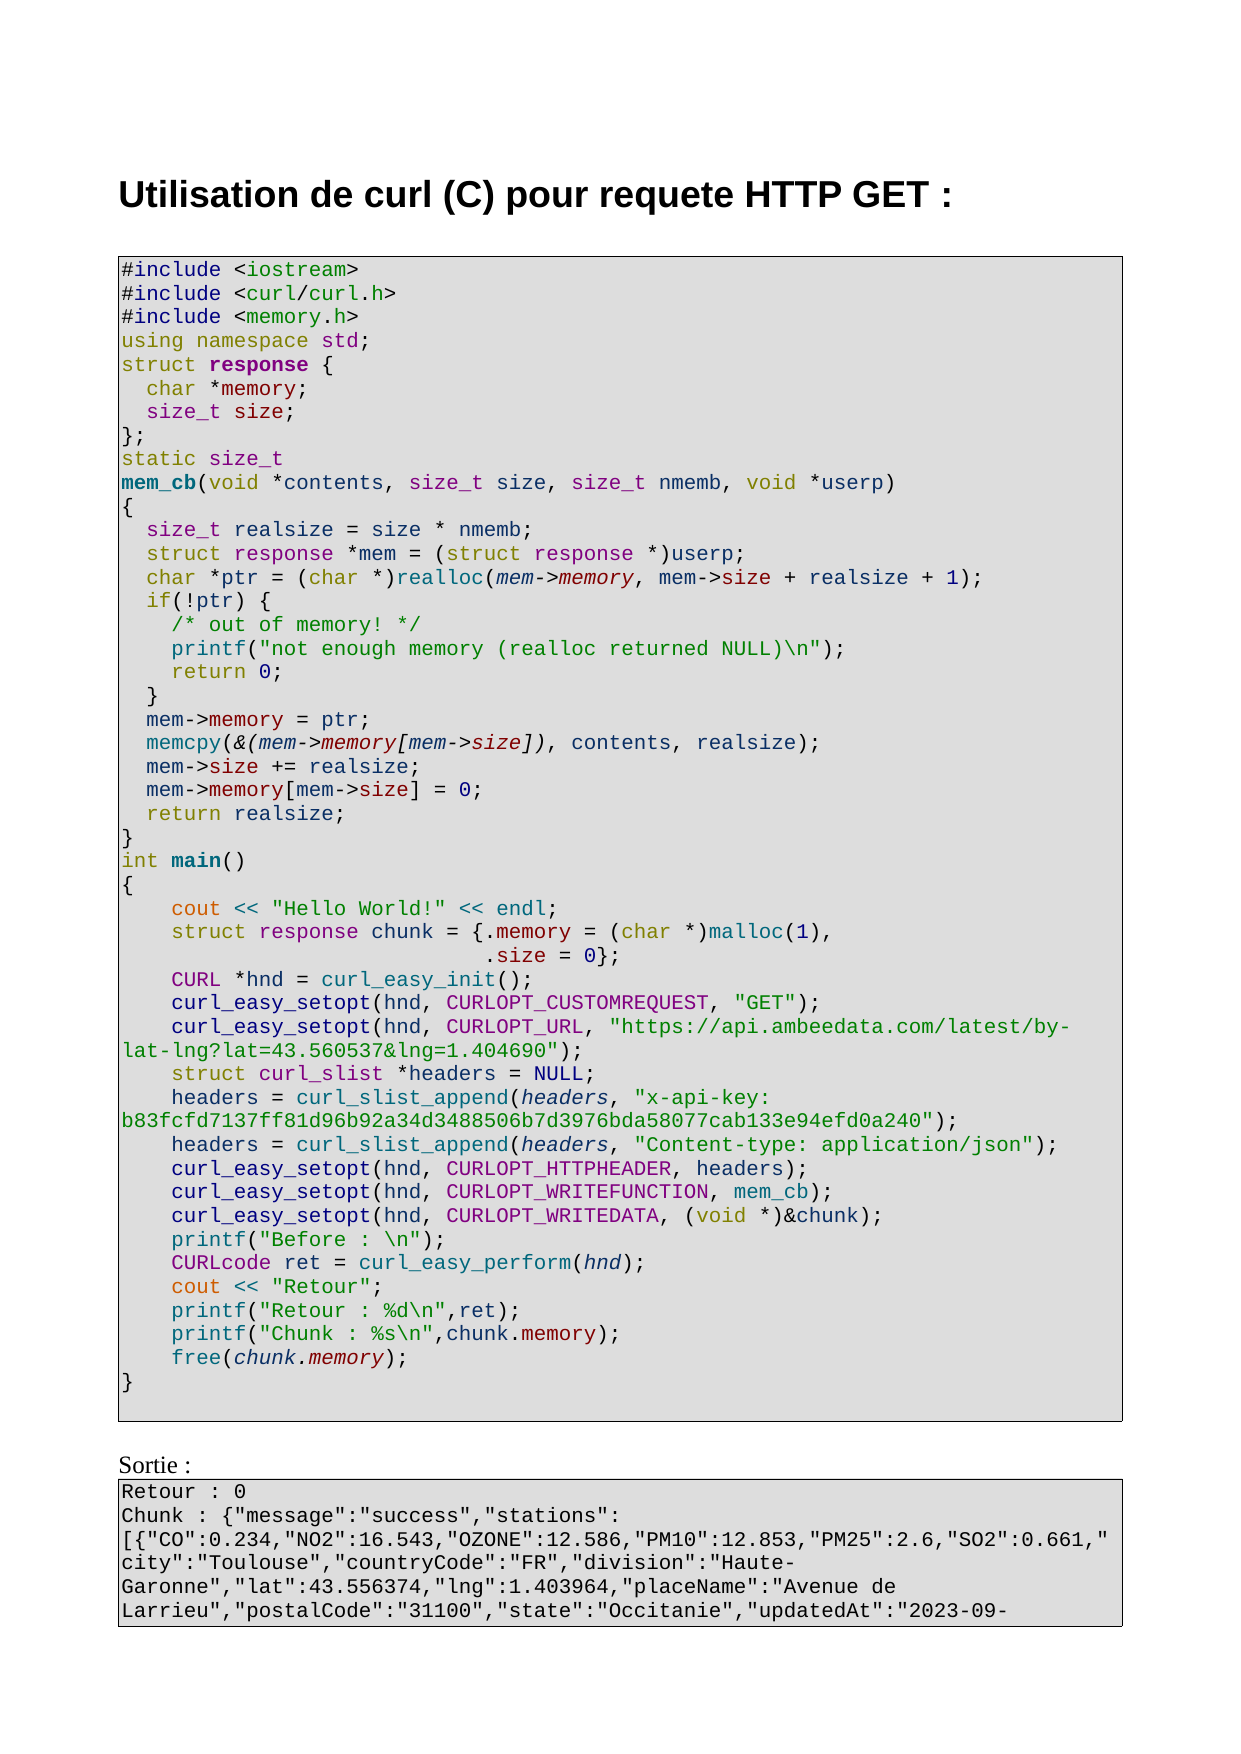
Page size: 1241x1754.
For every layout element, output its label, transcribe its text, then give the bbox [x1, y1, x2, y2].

text #include <curl/curl.h> [119, 280, 1122, 303]
text #include <memory.h> [119, 303, 1122, 327]
text /* out of memory! */ [119, 611, 1122, 634]
text struct curl_slist *headers = NULL; [119, 1060, 1122, 1084]
text return 0; [119, 658, 1122, 682]
text curl_easy_setopt(hnd, CURLOPT_WRITEFUNCTION, mem_cb); [119, 1178, 1122, 1202]
text curl_easy_setopt(hnd, CURLOPT_CUSTOMREQUEST, "GET"); [119, 989, 1122, 1013]
text int main() [119, 847, 1122, 871]
text curl_easy_setopt(hnd, CURLOPT_HTTPHEADER, headers); [119, 1155, 1122, 1178]
text if(!ptr) { [119, 587, 1122, 611]
text static size_t [119, 445, 1122, 469]
text struct response chunk = {.memory = (char *)malloc(1), [119, 918, 1122, 942]
text cout << "Hello World!" << endl; [119, 895, 1122, 918]
text mem->memory = ptr; [119, 706, 1122, 729]
text headers = curl_slist_append(headers, "Content-type: application/json"); [119, 1131, 1122, 1155]
text } [119, 1368, 1122, 1391]
subtitle Utilisation de curl (C) pour requete HTTP GET : [118, 172, 1122, 215]
text Retour : 0 [119, 1480, 1122, 1502]
text mem->memory[mem->size] = 0; [119, 776, 1122, 800]
text printf("Chunk : %s\n",chunk.memory); [119, 1320, 1122, 1344]
text #include <iostream> [119, 257, 1122, 280]
text mem_cb(void *contents, size_t size, size_t nmemb, void *userp) [119, 469, 1122, 493]
text free(chunk.memory); [119, 1344, 1122, 1368]
text mem->size += realsize; [119, 753, 1122, 776]
text return realsize; [119, 800, 1122, 824]
text { [119, 871, 1122, 895]
text struct response { [119, 351, 1122, 374]
text char *memory; [119, 374, 1122, 398]
text printf("not enough memory (realloc returned NULL)\n"); [119, 634, 1122, 658]
text printf("Before : \n"); [119, 1226, 1122, 1249]
text { [119, 493, 1122, 516]
text CURL *hnd = curl_easy_init(); [119, 966, 1122, 989]
text .size = 0}; [119, 942, 1122, 966]
text curl_easy_setopt(hnd, CURLOPT_WRITEDATA, (void *)&chunk); [119, 1202, 1122, 1226]
text CURLcode ret = curl_easy_perform(hnd); [119, 1249, 1122, 1273]
text memcpy(&(mem->memory[mem->size]), contents, realsize); [119, 729, 1122, 753]
text size_t size; [119, 398, 1122, 422]
text headers = curl_slist_append(headers, "x-api-key: b83fcfd7137ff81d96b92a34d3488506b7d3976bda58077cab133e94efd0a240"); [119, 1084, 1122, 1131]
text using namespace std; [119, 327, 1122, 351]
text struct response *mem = (struct response *)userp; [119, 540, 1122, 564]
text Chunk : {"message":"success","stations":[{"CO":0.234,"NO2":16.543,"OZONE":12.586,"PM10":12.853,"PM25":2.6,"SO2":0.661,"city":"Toulouse","countryCode":"FR","division":"Haute-Garonne","lat":43.556374,"lng":1.403964,"placeName":"Avenue de Larrieu","postalCode":"31100","state":"Occitanie","updatedAt":"2023-09- [119, 1502, 1122, 1626]
text char *ptr = (char *)realloc(mem->memory, mem->size + realsize + 1); [119, 564, 1122, 587]
text } [119, 824, 1122, 847]
text curl_easy_setopt(hnd, CURLOPT_URL, "https://api.ambeedata.com/latest/by-lat-lng?lat=43.560537&lng=1.404690"); [119, 1013, 1122, 1060]
text cout << "Retour"; [119, 1273, 1122, 1297]
text Sortie : [118, 1450, 1122, 1478]
text }; [119, 422, 1122, 445]
text } [119, 682, 1122, 706]
text printf("Retour : %d\n",ret); [119, 1297, 1122, 1320]
text size_t realsize = size * nmemb; [119, 516, 1122, 540]
